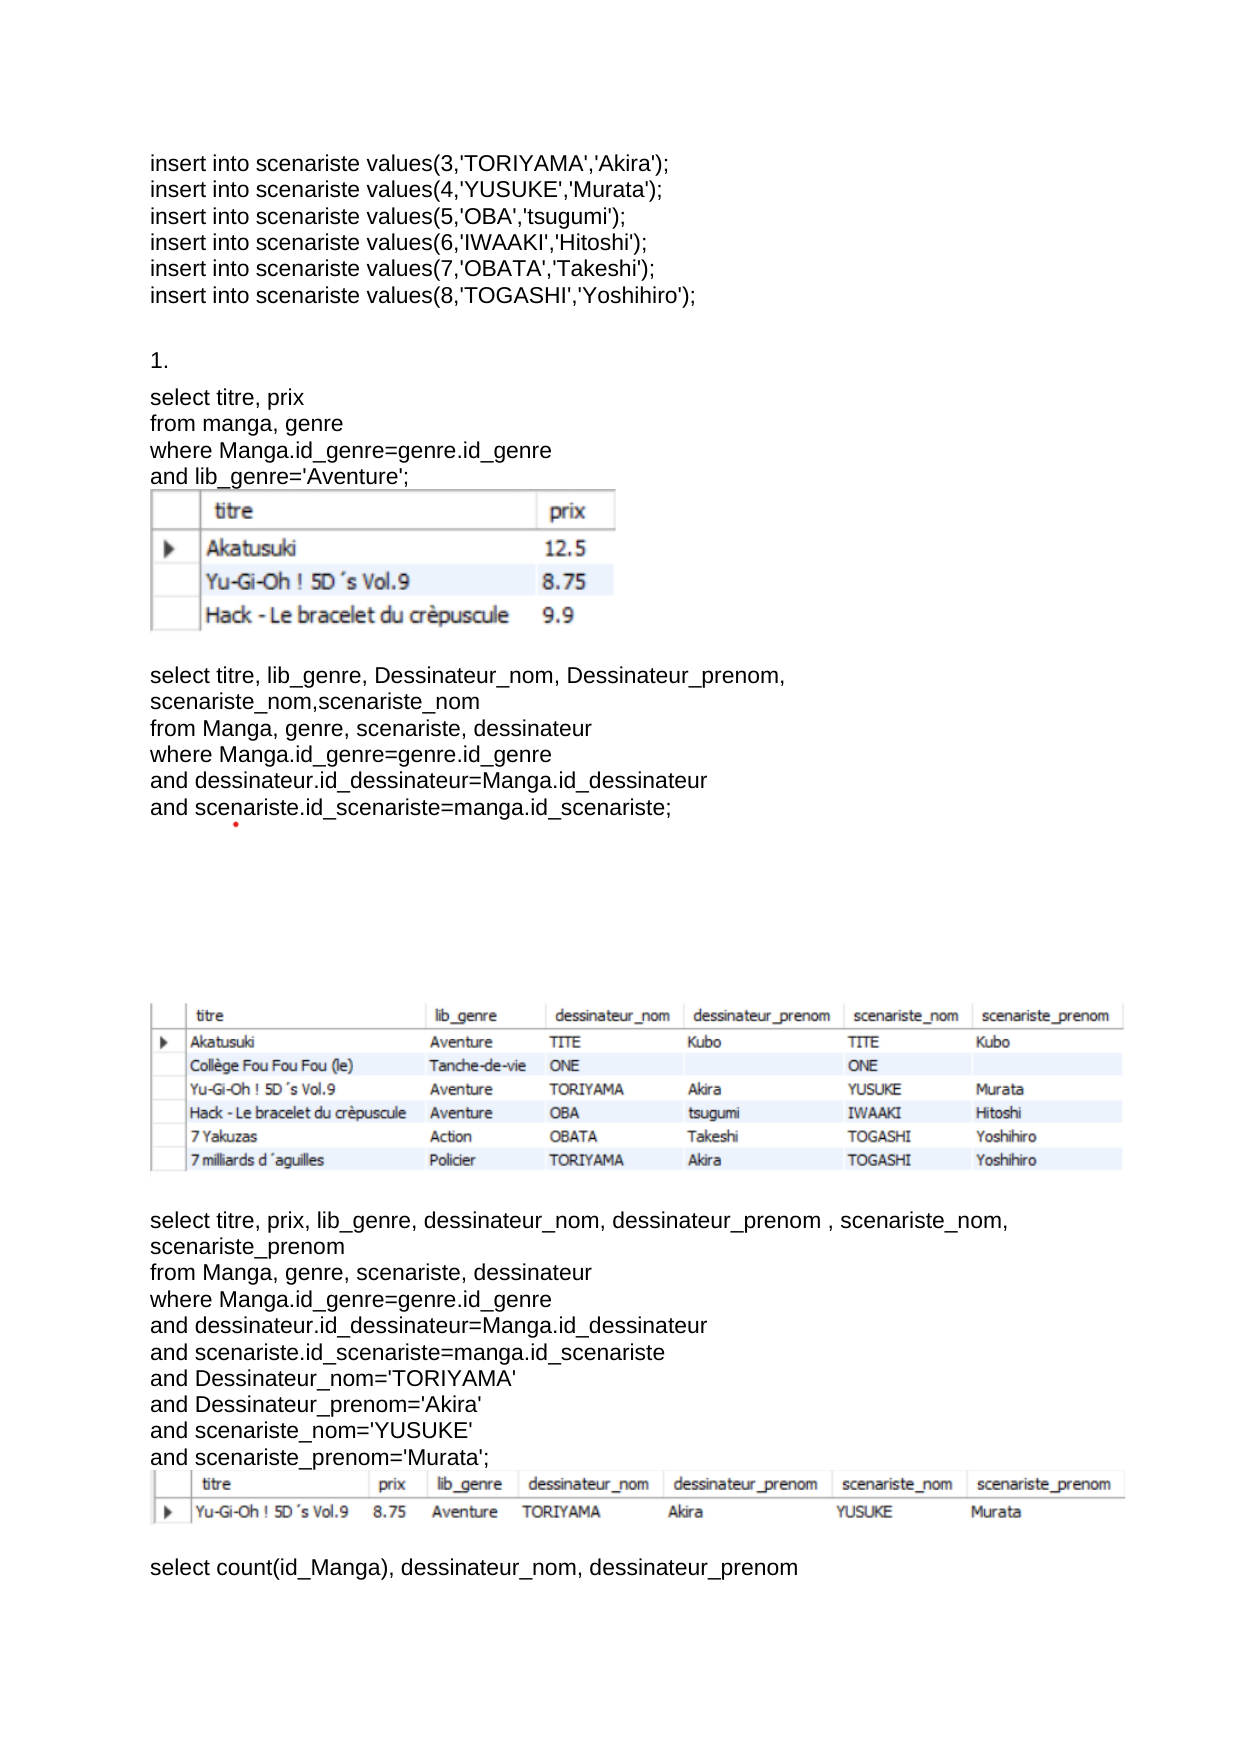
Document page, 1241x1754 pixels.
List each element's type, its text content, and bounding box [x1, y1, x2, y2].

text insert into scenariste values(7,'OBATA','Takeshi'); [150, 255, 1090, 282]
text and scenariste_nom='YUSUKE' [150, 1417, 1090, 1444]
text and scenariste.id_scenariste=manga.id_scenariste; [150, 794, 1090, 820]
text where Manga.id_genre=genre.id_genre [150, 1286, 1090, 1312]
text and dessinateur.id_dessinateur=Manga.id_dessinateur [150, 1312, 1090, 1338]
text from Manga, genre, scenariste, dessinateur [150, 1259, 1090, 1286]
text insert into scenariste values(5,'OBA','tsugumi'); [150, 203, 1090, 229]
text and lib_genre='Aventure'; [150, 463, 1090, 489]
text select titre, prix, lib_genre, dessinateur_nom, dessinateur_prenom , scenariste_nom, scenariste_prenom [150, 1207, 1090, 1259]
text insert into scenariste values(3,'TORIYAMA','Akira'); [150, 150, 1090, 176]
text from manga, genre [150, 410, 1090, 437]
text and Dessinateur_nom='TORIYAMA' [150, 1365, 1090, 1391]
text select titre, prix [150, 384, 1090, 410]
text select count(id_Manga), dessinateur_nom, dessinateur_prenom [150, 1554, 1090, 1580]
text and scenariste.id_scenariste=manga.id_scenariste [150, 1338, 1090, 1365]
text insert into scenariste values(6,'IWAAKI','Hitoshi'); [150, 229, 1090, 255]
text and Dessinateur_prenom='Akira' [150, 1391, 1090, 1417]
text and dessinateur.id_dessinateur=Manga.id_dessinateur [150, 767, 1090, 794]
text where Manga.id_genre=genre.id_genre [150, 437, 1090, 463]
text select titre, lib_genre, Dessinateur_nom, Dessinateur_prenom, scenariste_nom,scenariste_nom [150, 662, 1090, 715]
text and scenariste_prenom='Murata'; [150, 1444, 1090, 1470]
text insert into scenariste values(4,'YUSUKE','Murata'); [150, 176, 1090, 203]
text from Manga, genre, scenariste, dessinateur [150, 715, 1090, 741]
text insert into scenariste values(8,'TOGASHI','Yoshihiro'); [150, 282, 1090, 308]
text where Manga.id_genre=genre.id_genre [150, 741, 1090, 767]
